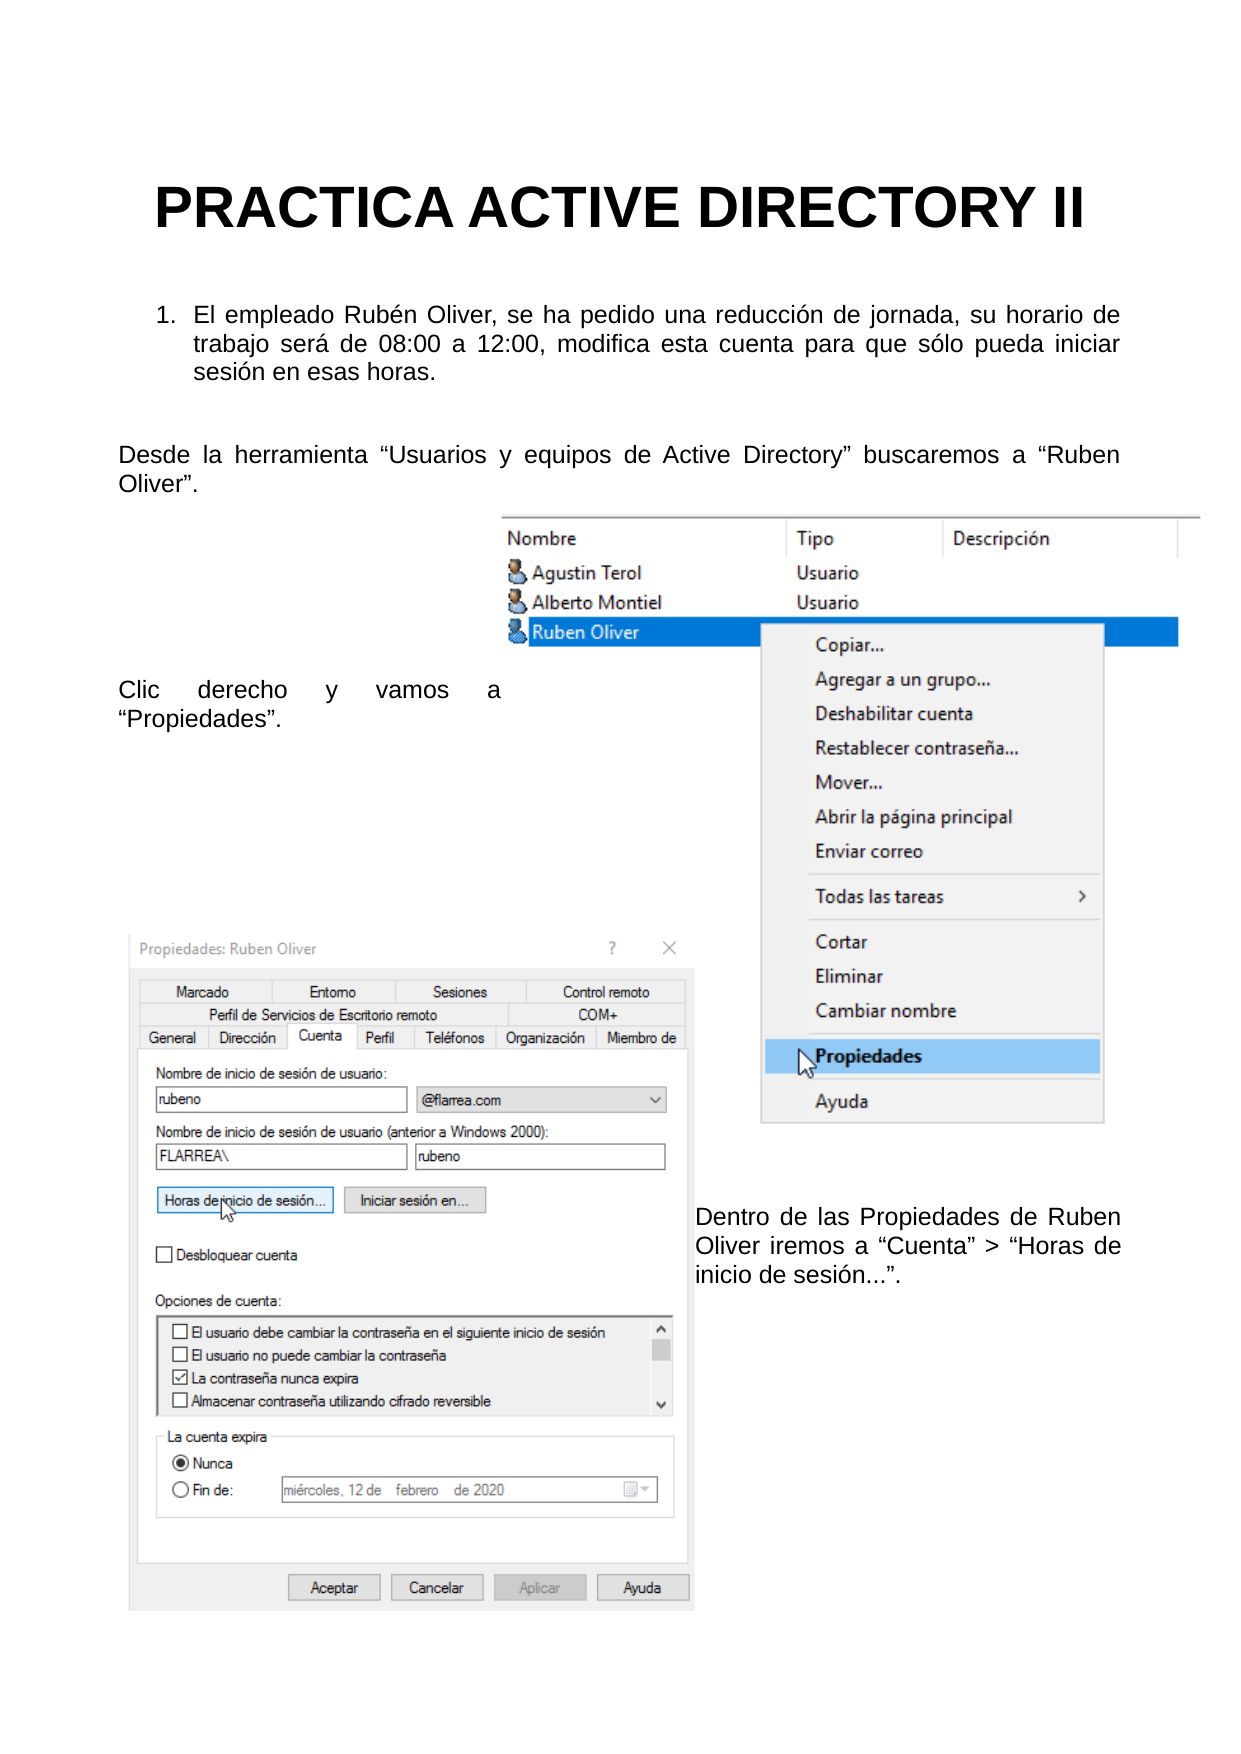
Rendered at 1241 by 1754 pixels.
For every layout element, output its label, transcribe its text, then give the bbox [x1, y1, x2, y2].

text Desde la herramienta “Usuarios y equipos de Active Directory” buscaremos a “Ruben Oliver”. [118, 440, 1122, 497]
list El empleado Rubén Oliver, se ha pedido una reducción de jornada, su horario de trabajo será de 08:00 a 12:00, modifica esta cuenta para que sólo pueda iniciar sesión en esas horas. [156, 300, 1122, 386]
text Dentro de las Propiedades de Ruben Oliver iremos a “Cuenta” > “Horas de inicio de sesión...”. [695, 1202, 1122, 1288]
text Clic derecho y vamos a “Propiedades”. [118, 675, 501, 732]
text [118, 910, 501, 1288]
title PRACTICA ACTIVE DIRECTORY II [118, 173, 1122, 240]
picture [128, 514, 1201, 1611]
